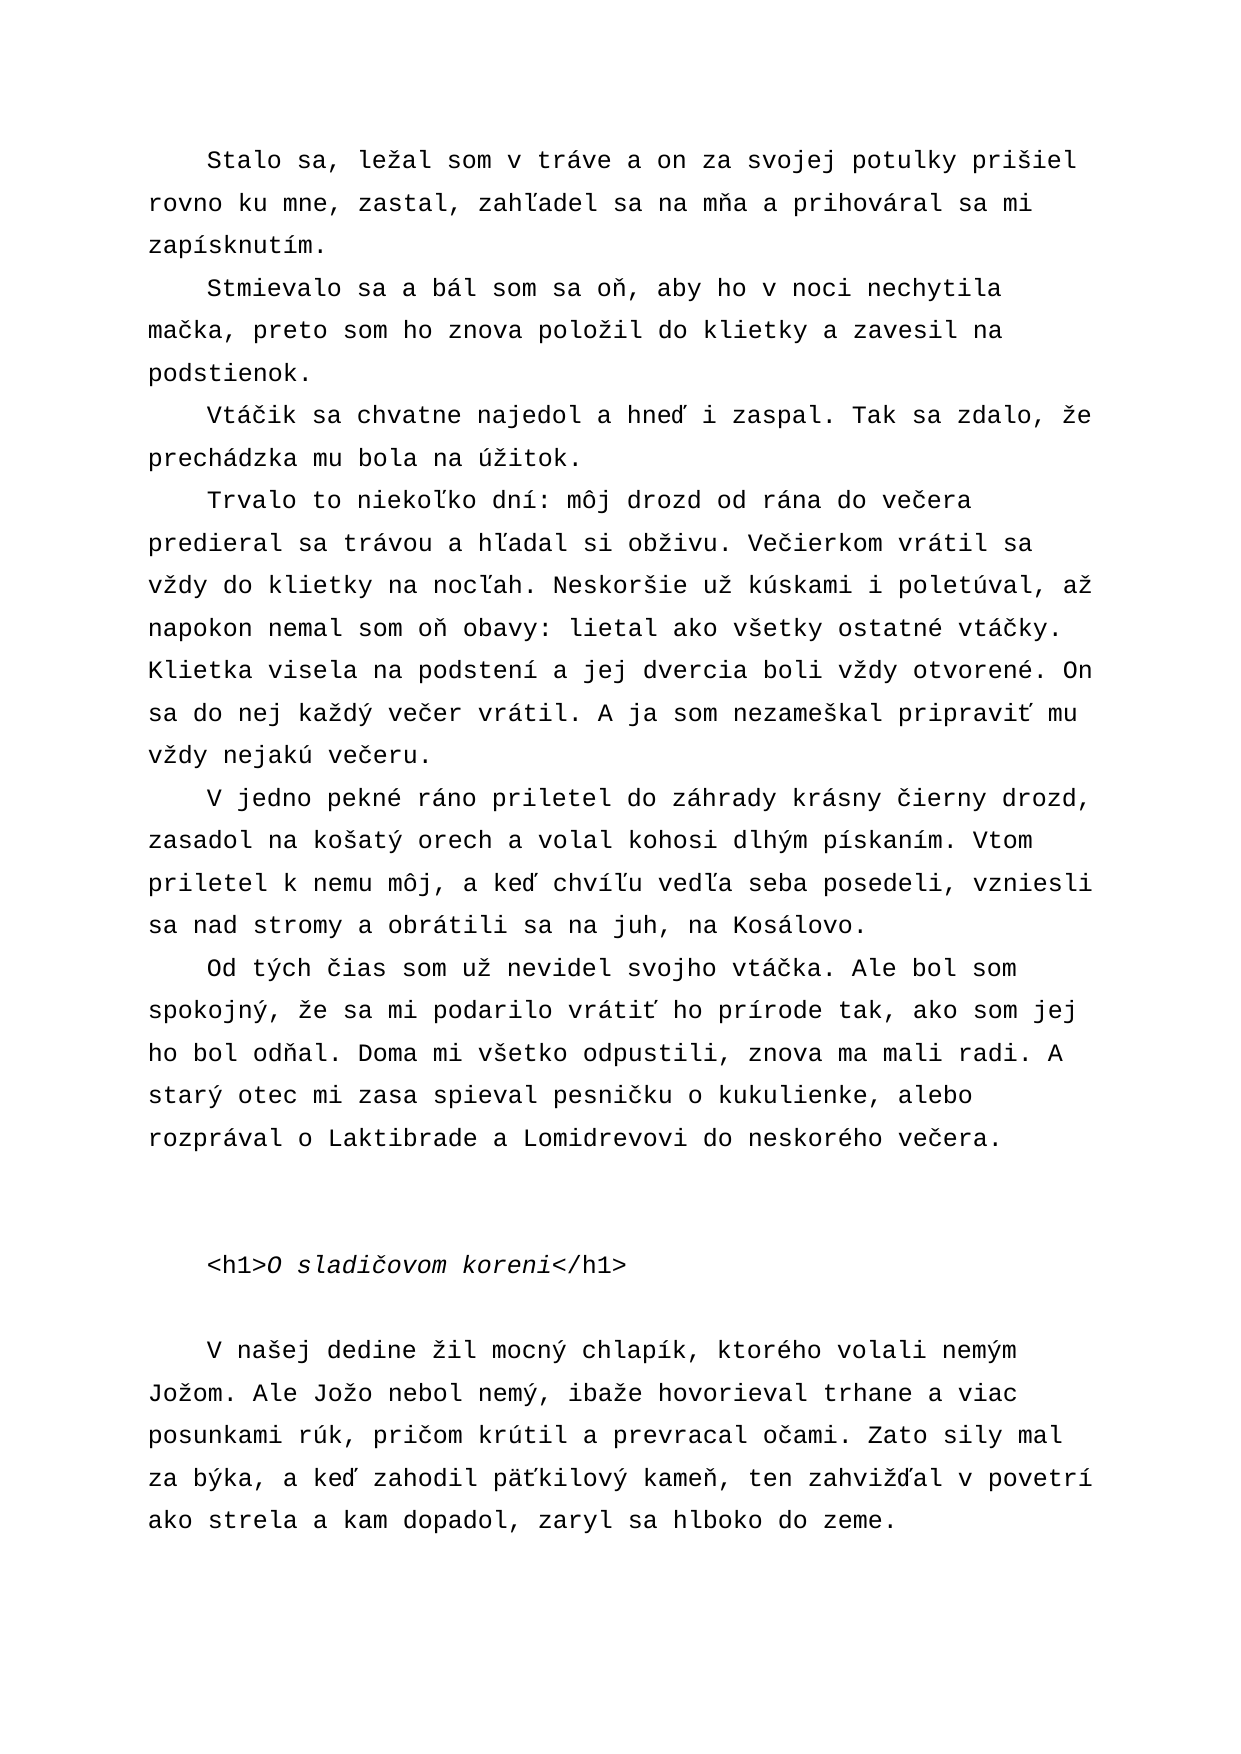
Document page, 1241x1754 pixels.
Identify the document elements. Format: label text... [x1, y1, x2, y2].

text V našej dedine žil mocný chlapík, ktorého volali nemým Jožom. Ale Jožo nebol nemý, ibaže hovorieval trhane a viac posunkami rúk, pričom krútil a prevracal očami. Zato sily mal za býka, a keď zahodil päťkilový kameň, ten zahvižďal v povetrí ako strela a kam dopadol, zaryl sa hlboko do zeme. [148, 1338, 1093, 1536]
text <h1>O sladičovom koreni</h1> [148, 1253, 1093, 1281]
text V jedno pekné ráno priletel do záhrady krásny čierny drozd, zasadol na košatý orech a volal kohosi dlhým pískaním. Vtom priletel k nemu môj, a keď chvíľu vedľa seba posedeli, vzniesli sa nad stromy a obrátili sa na juh, na Kosálovo. [148, 785, 1093, 941]
text Stmievalo sa a bál som sa oň, aby ho v noci nechytila mačka, preto som ho znova položil do klietky a zavesil na podstienok. [148, 275, 1093, 388]
text Stalo sa, ležal som v tráve a on za svojej potulky prišiel rovno ku mne, zastal, zahľadel sa na mňa a prihováral sa mi zapísknutím. [148, 148, 1093, 261]
text Od tých čias som už nevidel svojho vtáčka. Ale bol som spokojný, že sa mi podarilo vrátiť ho prírode tak, ako som jej ho bol odňal. Doma mi všetko odpustili, znova ma mali radi. A starý otec mi zasa spieval pesničku o kukulienke, alebo rozprával o Laktibrade a Lomidrevovi do neskorého večera. [148, 955, 1093, 1153]
text Trvalo to niekoľko dní: môj drozd od rána do večera predieral sa trávou a hľadal si obživu. Večierkom vrátil sa vždy do klietky na nocľah. Neskoršie už kúskami i poletúval, až napokon nemal som oň obavy: lietal ako všetky ostatné vtáčky. Klietka visela na podstení a jej dvercia boli vždy otvorené. On sa do nej každý večer vrátil. A ja som nezameškal pripraviť mu vždy nejakú večeru. [148, 488, 1093, 771]
text Vtáčik sa chvatne najedol a hneď i zaspal. Tak sa zdalo, že prechádzka mu bola na úžitok. [148, 403, 1093, 473]
